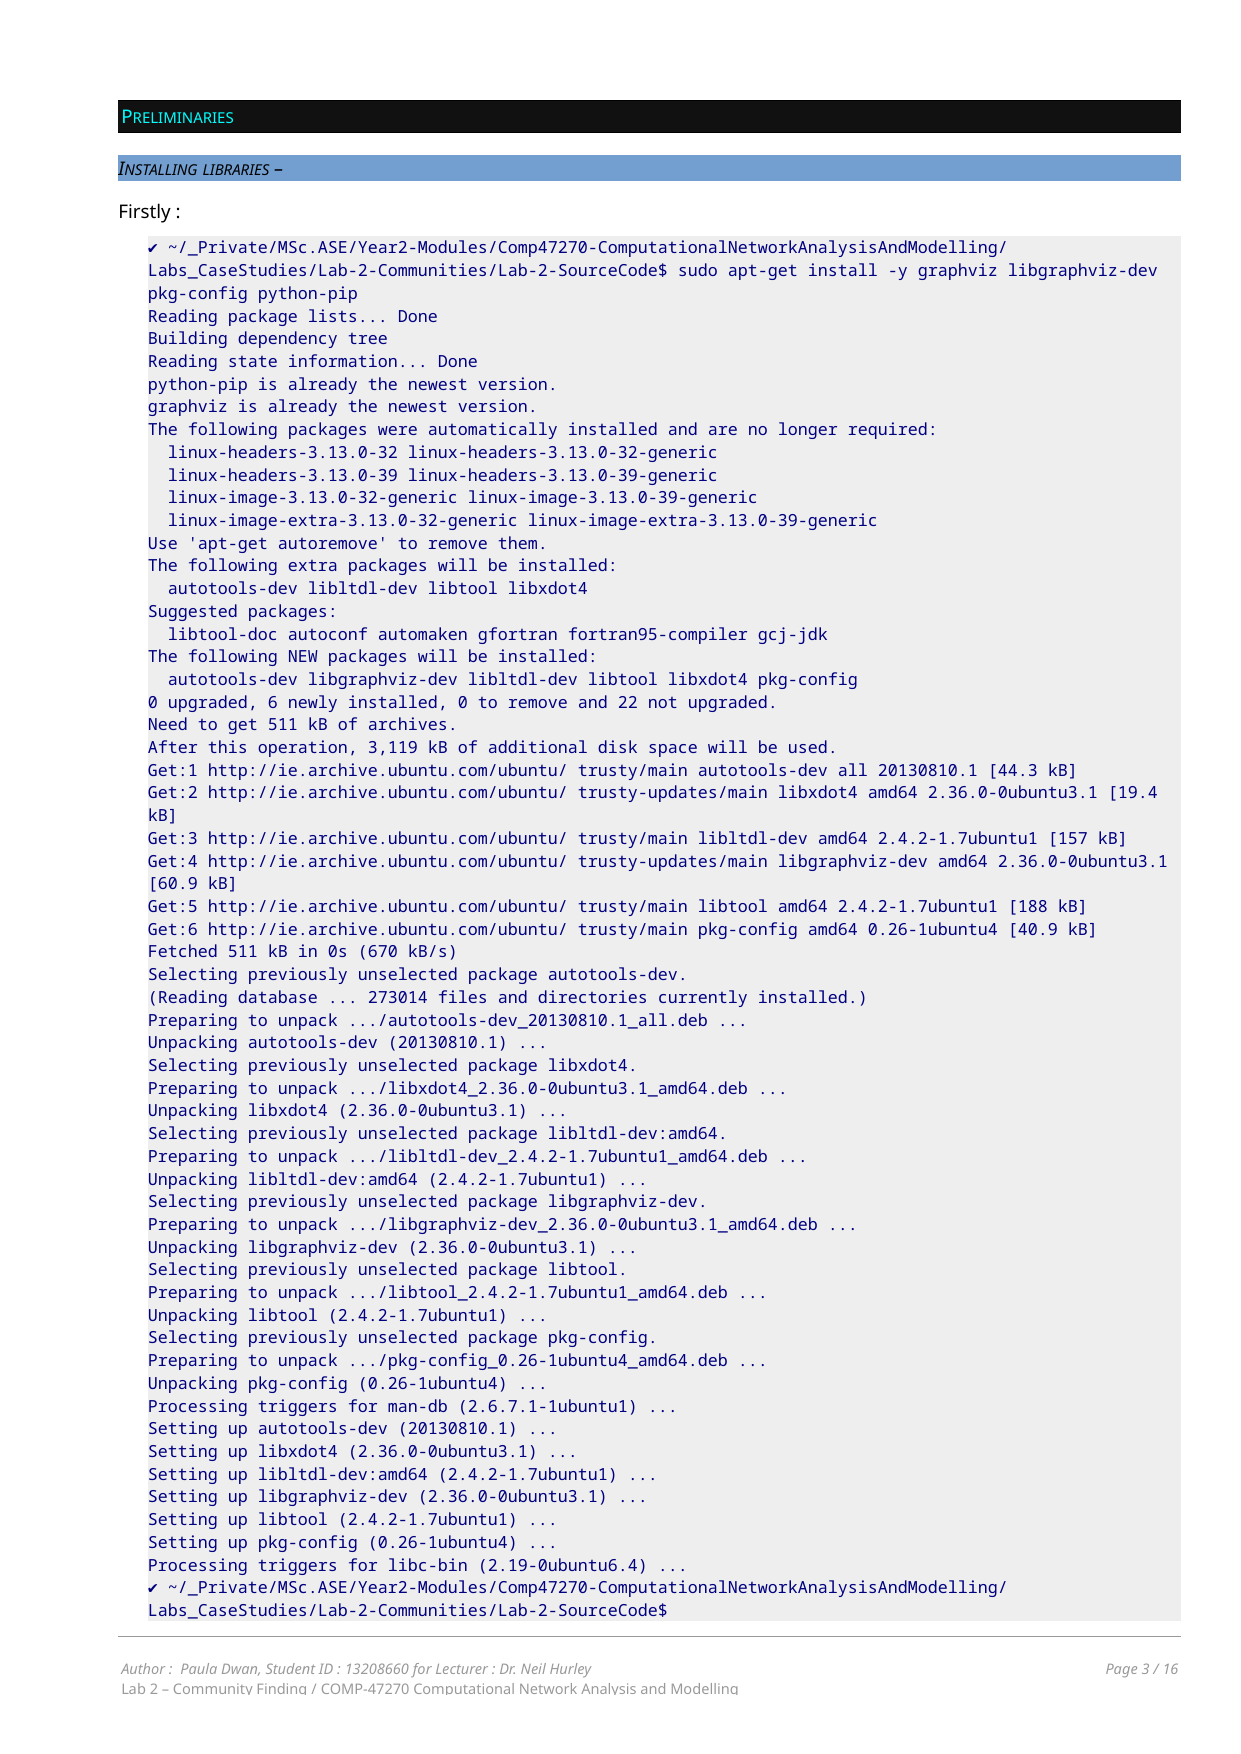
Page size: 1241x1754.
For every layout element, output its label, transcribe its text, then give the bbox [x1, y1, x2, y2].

text Get:6 http://ie.archive.ubuntu.com/ubuntu/ trusty/main pkg-config amd64 0.26-1ubuntu4 [40.9 kB] [148, 917, 1181, 940]
text Preparing to unpack .../libxdot4_2.36.0-0ubuntu3.1_amd64.deb ... [148, 1076, 1181, 1099]
text linux-headers-3.13.0-39 linux-headers-3.13.0-39-generic [148, 463, 1181, 486]
text Selecting previously unselected package libltdl-dev:amd64. [148, 1122, 1181, 1144]
text Suggested packages: [148, 599, 1181, 622]
text Get:3 http://ie.archive.ubuntu.com/ubuntu/ trusty/main libltdl-dev amd64 2.4.2-1.7ubuntu1 [157 kB] [148, 826, 1181, 849]
text After this operation, 3,119 kB of additional disk space will be used. [148, 736, 1181, 758]
text Building dependency tree [148, 327, 1181, 349]
text The following NEW packages will be installed: [148, 645, 1181, 667]
text Selecting previously unselected package libgraphviz-dev. [148, 1190, 1181, 1212]
text Unpacking autotools-dev (20130810.1) ... [148, 1031, 1181, 1053]
text Get:2 http://ie.archive.ubuntu.com/ubuntu/ trusty-updates/main libxdot4 amd64 2.36.0-0ubuntu3.1 [19.4 kB] [148, 781, 1181, 826]
text Reading package lists... Done [148, 304, 1181, 327]
text Get:1 http://ie.archive.ubuntu.com/ubuntu/ trusty/main autotools-dev all 20130810.1 [44.3 kB] [148, 758, 1181, 781]
text Selecting previously unselected package libtool. [148, 1258, 1181, 1281]
text Unpacking libxdot4 (2.36.0-0ubuntu3.1) ... [148, 1099, 1181, 1122]
text autotools-dev libltdl-dev libtool libxdot4 [148, 577, 1181, 599]
text Selecting previously unselected package libxdot4. [148, 1053, 1181, 1076]
text Get:5 http://ie.archive.ubuntu.com/ubuntu/ trusty/main libtool amd64 2.4.2-1.7ubuntu1 [188 kB] [148, 894, 1181, 917]
text Unpacking libgraphviz-dev (2.36.0-0ubuntu3.1) ... [148, 1235, 1181, 1258]
text Preparing to unpack .../libgraphviz-dev_2.36.0-0ubuntu3.1_amd64.deb ... [148, 1212, 1181, 1235]
text (Reading database ... 273014 files and directories currently installed.) [148, 985, 1181, 1008]
text Selecting previously unselected package autotools-dev. [148, 963, 1181, 985]
text Setting up libtool (2.4.2-1.7ubuntu1) ... [148, 1508, 1181, 1530]
text python-pip is already the newest version. [148, 372, 1181, 395]
text Selecting previously unselected package pkg-config. [148, 1326, 1181, 1349]
text ✔ ~/_Private/MSc.ASE/Year2-Modules/Comp47270-ComputationalNetworkAnalysisAndModelling/Labs_CaseStudies/Lab-2-Communities/Lab-2-SourceCode$ sudo apt-get install -y graphviz libgraphviz-dev pkg-config python-pip [148, 236, 1181, 304]
text Processing triggers for libc-bin (2.19-0ubuntu6.4) ... [148, 1553, 1181, 1576]
text libtool-doc autoconf automaken gfortran fortran95-compiler gcj-jdk [148, 622, 1181, 645]
text Preparing to unpack .../libtool_2.4.2-1.7ubuntu1_amd64.deb ... [148, 1281, 1181, 1303]
text graphviz is already the newest version. [148, 395, 1181, 418]
subtitle Preliminaries [118, 101, 1181, 132]
text Setting up pkg-config (0.26-1ubuntu4) ... [148, 1530, 1181, 1553]
text Processing triggers for man-db (2.6.7.1-1ubuntu1) ... [148, 1394, 1181, 1417]
text Setting up libltdl-dev:amd64 (2.4.2-1.7ubuntu1) ... [148, 1462, 1181, 1485]
text Setting up libxdot4 (2.36.0-0ubuntu3.1) ... [148, 1439, 1181, 1462]
text Preparing to unpack .../pkg-config_0.26-1ubuntu4_amd64.deb ... [148, 1349, 1181, 1371]
text Unpacking pkg-config (0.26-1ubuntu4) ... [148, 1371, 1181, 1394]
text linux-headers-3.13.0-32 linux-headers-3.13.0-32-generic [148, 440, 1181, 463]
text 0 upgraded, 6 newly installed, 0 to remove and 22 not upgraded. [148, 690, 1181, 713]
text Get:4 http://ie.archive.ubuntu.com/ubuntu/ trusty-updates/main libgraphviz-dev amd64 2.36.0-0ubuntu3.1 [60.9 kB] [148, 849, 1181, 894]
text linux-image-extra-3.13.0-32-generic linux-image-extra-3.13.0-39-generic [148, 508, 1181, 531]
text Firstly : [118, 199, 1181, 224]
subtitle Installing libraries – [118, 155, 1181, 181]
text ✔ ~/_Private/MSc.ASE/Year2-Modules/Comp47270-ComputationalNetworkAnalysisAndModelling/Labs_CaseStudies/Lab-2-Communities/Lab-2-SourceCode$ [148, 1576, 1181, 1621]
text Setting up libgraphviz-dev (2.36.0-0ubuntu3.1) ... [148, 1485, 1181, 1508]
text The following extra packages will be installed: [148, 554, 1181, 577]
text The following packages were automatically installed and are no longer required: [148, 418, 1181, 440]
text Fetched 511 kB in 0s (670 kB/s) [148, 940, 1181, 963]
text Setting up autotools-dev (20130810.1) ... [148, 1417, 1181, 1439]
text Preparing to unpack .../autotools-dev_20130810.1_all.deb ... [148, 1008, 1181, 1031]
text Reading state information... Done [148, 349, 1181, 372]
text autotools-dev libgraphviz-dev libltdl-dev libtool libxdot4 pkg-config [148, 667, 1181, 690]
text Unpacking libltdl-dev:amd64 (2.4.2-1.7ubuntu1) ... [148, 1167, 1181, 1190]
text linux-image-3.13.0-32-generic linux-image-3.13.0-39-generic [148, 486, 1181, 508]
text Need to get 511 kB of archives. [148, 713, 1181, 736]
text Use 'apt-get autoremove' to remove them. [148, 531, 1181, 554]
text Unpacking libtool (2.4.2-1.7ubuntu1) ... [148, 1303, 1181, 1326]
text Preparing to unpack .../libltdl-dev_2.4.2-1.7ubuntu1_amd64.deb ... [148, 1144, 1181, 1167]
